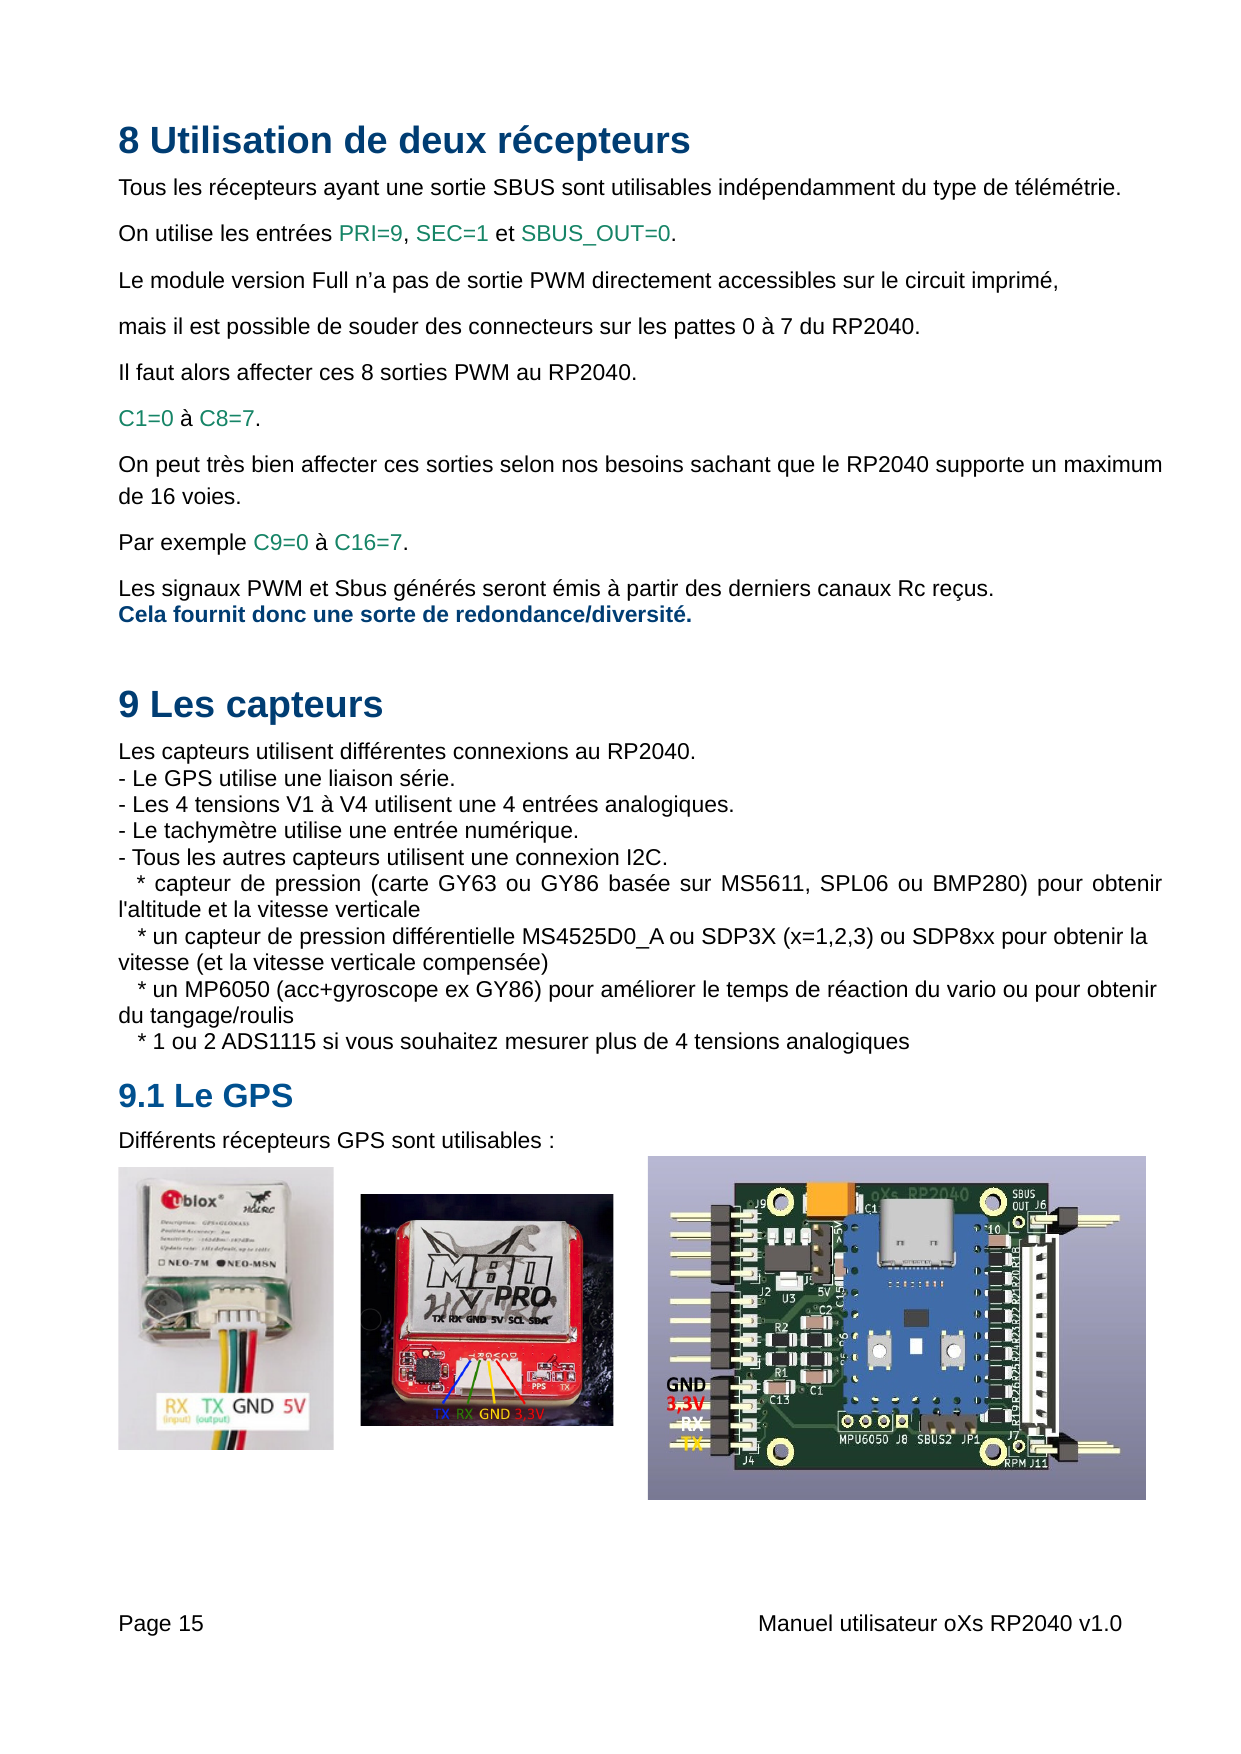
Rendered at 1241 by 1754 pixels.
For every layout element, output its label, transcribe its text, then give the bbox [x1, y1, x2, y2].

text * capteur de pression (carte GY63 ou GY86 basée sur MS5611, SPL06 ou BMP280) pour obtenir l'altitude et la vitesse verticale [118, 870, 1164, 923]
subtitle 8 Utilisation de deux récepteurs [118, 118, 1164, 162]
picture [360, 1194, 614, 1426]
text - Les 4 tensions V1 à V4 utilisent une 4 entrées analogiques. [118, 791, 1164, 817]
text - Le GPS utilise une liaison série. [118, 765, 1164, 791]
text mais il est possible de souder des connecteurs sur les pattes 0 à 7 du RP2040. [118, 313, 1164, 339]
text - Tous les autres capteurs utilisent une connexion I2C. [118, 844, 1164, 870]
text * un MP6050 (acc+gyroscope ex GY86) pour améliorer le temps de réaction du vario ou pour obtenir du tangage/roulis [118, 976, 1164, 1028]
text Différents récepteurs GPS sont utilisables : [118, 1127, 1164, 1153]
text Il faut alors affecter ces 8 sorties PWM au RP2040. [118, 359, 1164, 385]
text Cela fournit donc une sorte de redondance/diversité. [118, 601, 1164, 628]
text C1=0 à C8=7. [118, 405, 1164, 431]
picture [118, 1167, 334, 1450]
subtitle 9 Les capteurs [118, 682, 1164, 726]
text - Le tachymètre utilise une entrée numérique. [118, 817, 1164, 844]
text On utilise les entrées PRI=9, SEC=1 et SBUS_OUT=0. [118, 220, 1164, 247]
text * 1 ou 2 ADS1115 si vous souhaitez mesurer plus de 4 tensions analogiques [118, 1028, 1164, 1054]
text Par exemple C9=0 à C16=7. [118, 529, 1164, 555]
text * un capteur de pression différentielle MS4525D0_A ou SDP3X (x=1,2,3) ou SDP8xx pour obtenir la vitesse (et la vitesse verticale compensée) [118, 923, 1164, 976]
text Tous les récepteurs ayant une sortie SBUS sont utilisables indépendamment du type de télémétrie. [118, 174, 1164, 201]
text Les capteurs utilisent différentes connexions au RP2040. [118, 738, 1164, 765]
text Le module version Full n’a pas de sortie PWM directement accessibles sur le circuit imprimé, [118, 267, 1164, 293]
picture [647, 1156, 1146, 1500]
text On peut très bien affecter ces sorties selon nos besoins sachant que le RP2040 supporte un maximum de 16 voies. [118, 451, 1164, 509]
text Les signaux PWM et Sbus générés seront émis à partir des derniers canaux Rc reçus. [118, 575, 1164, 601]
subtitle 9.1 Le GPS [118, 1075, 1164, 1114]
